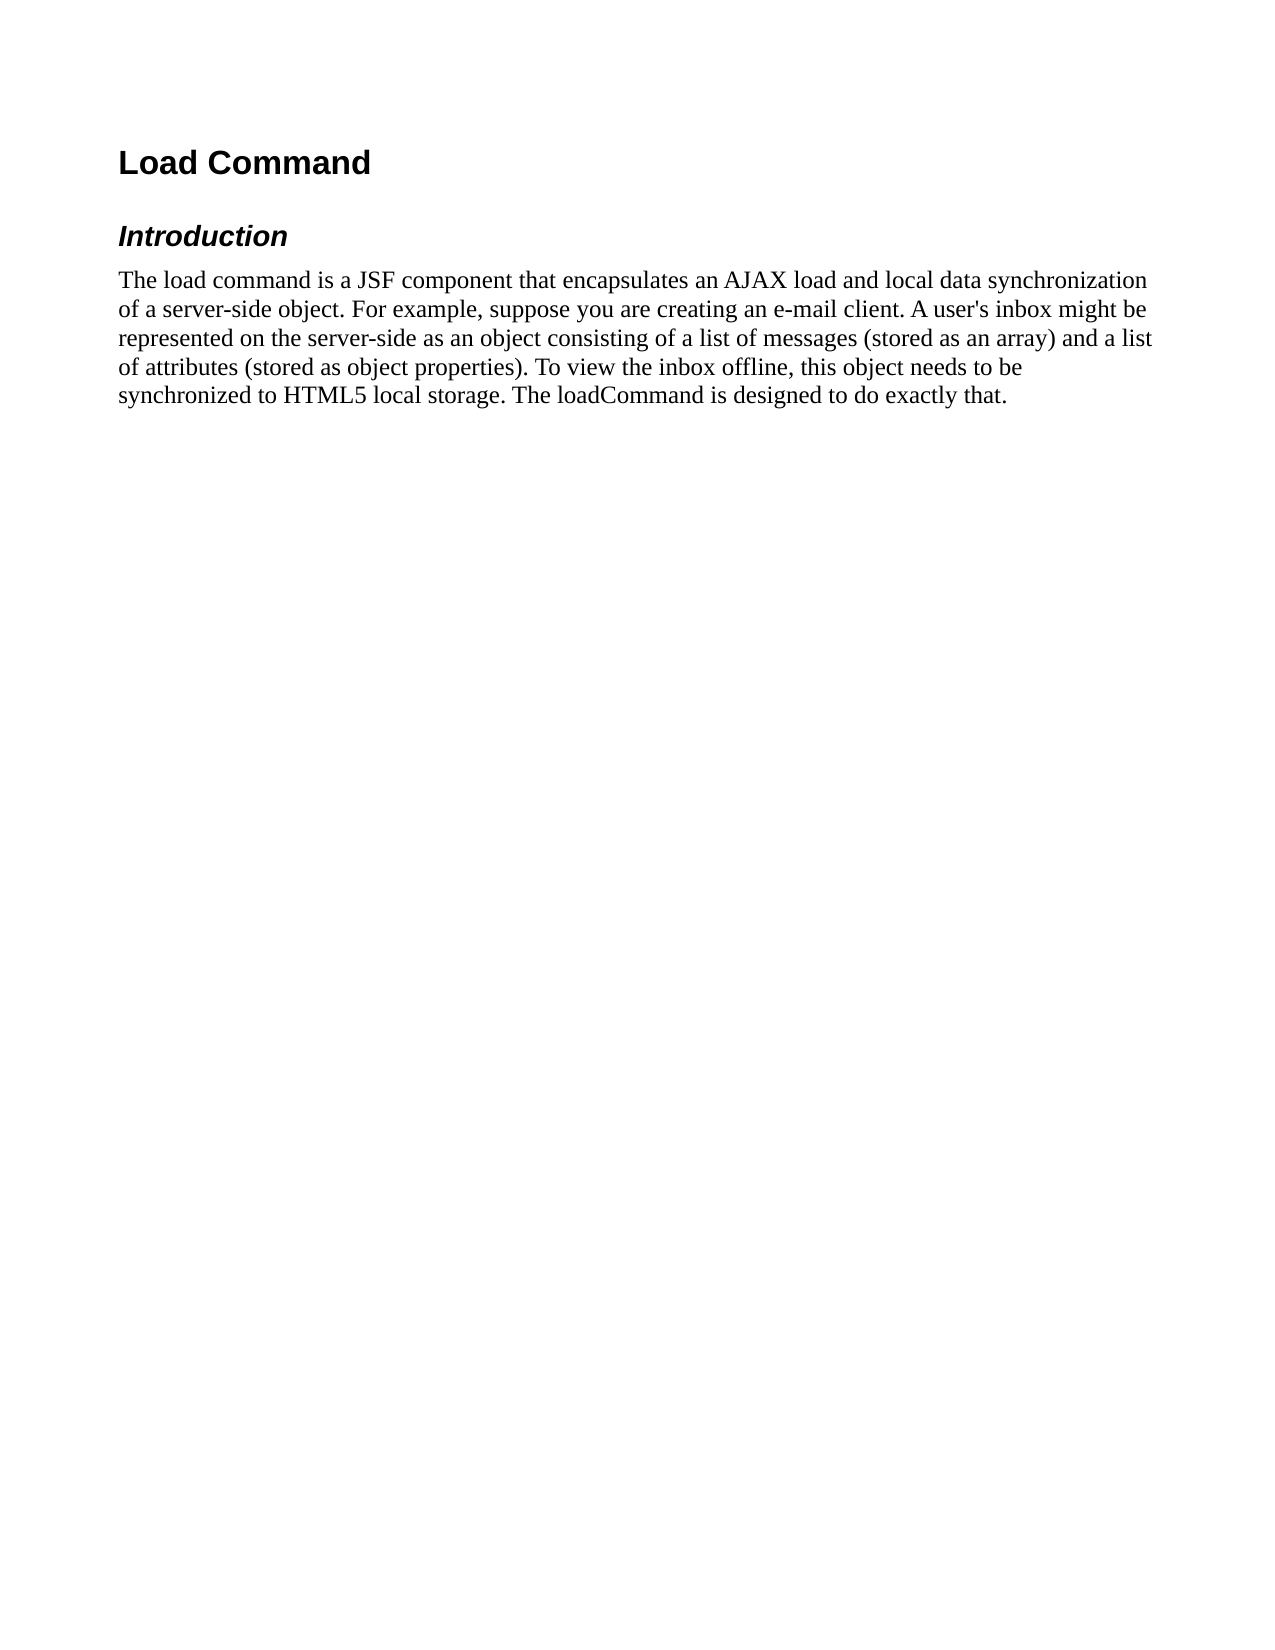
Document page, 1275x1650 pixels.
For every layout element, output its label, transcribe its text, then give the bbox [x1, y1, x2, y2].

subtitle Introduction [118, 219, 1157, 253]
text The load command is a JSF component that encapsulates an AJAX load and local data synchronization of a server-side object. For example, suppose you are creating an e-mail client. A user's inbox might be represented on the server-side as an object consisting of a list of messages (stored as an array) and a list of attributes (stored as object properties). To view the inbox offline, this object needs to be synchronized to HTML5 local storage. The loadCommand is designed to do exactly that. [118, 265, 1157, 409]
subtitle Load Command [118, 143, 1157, 182]
